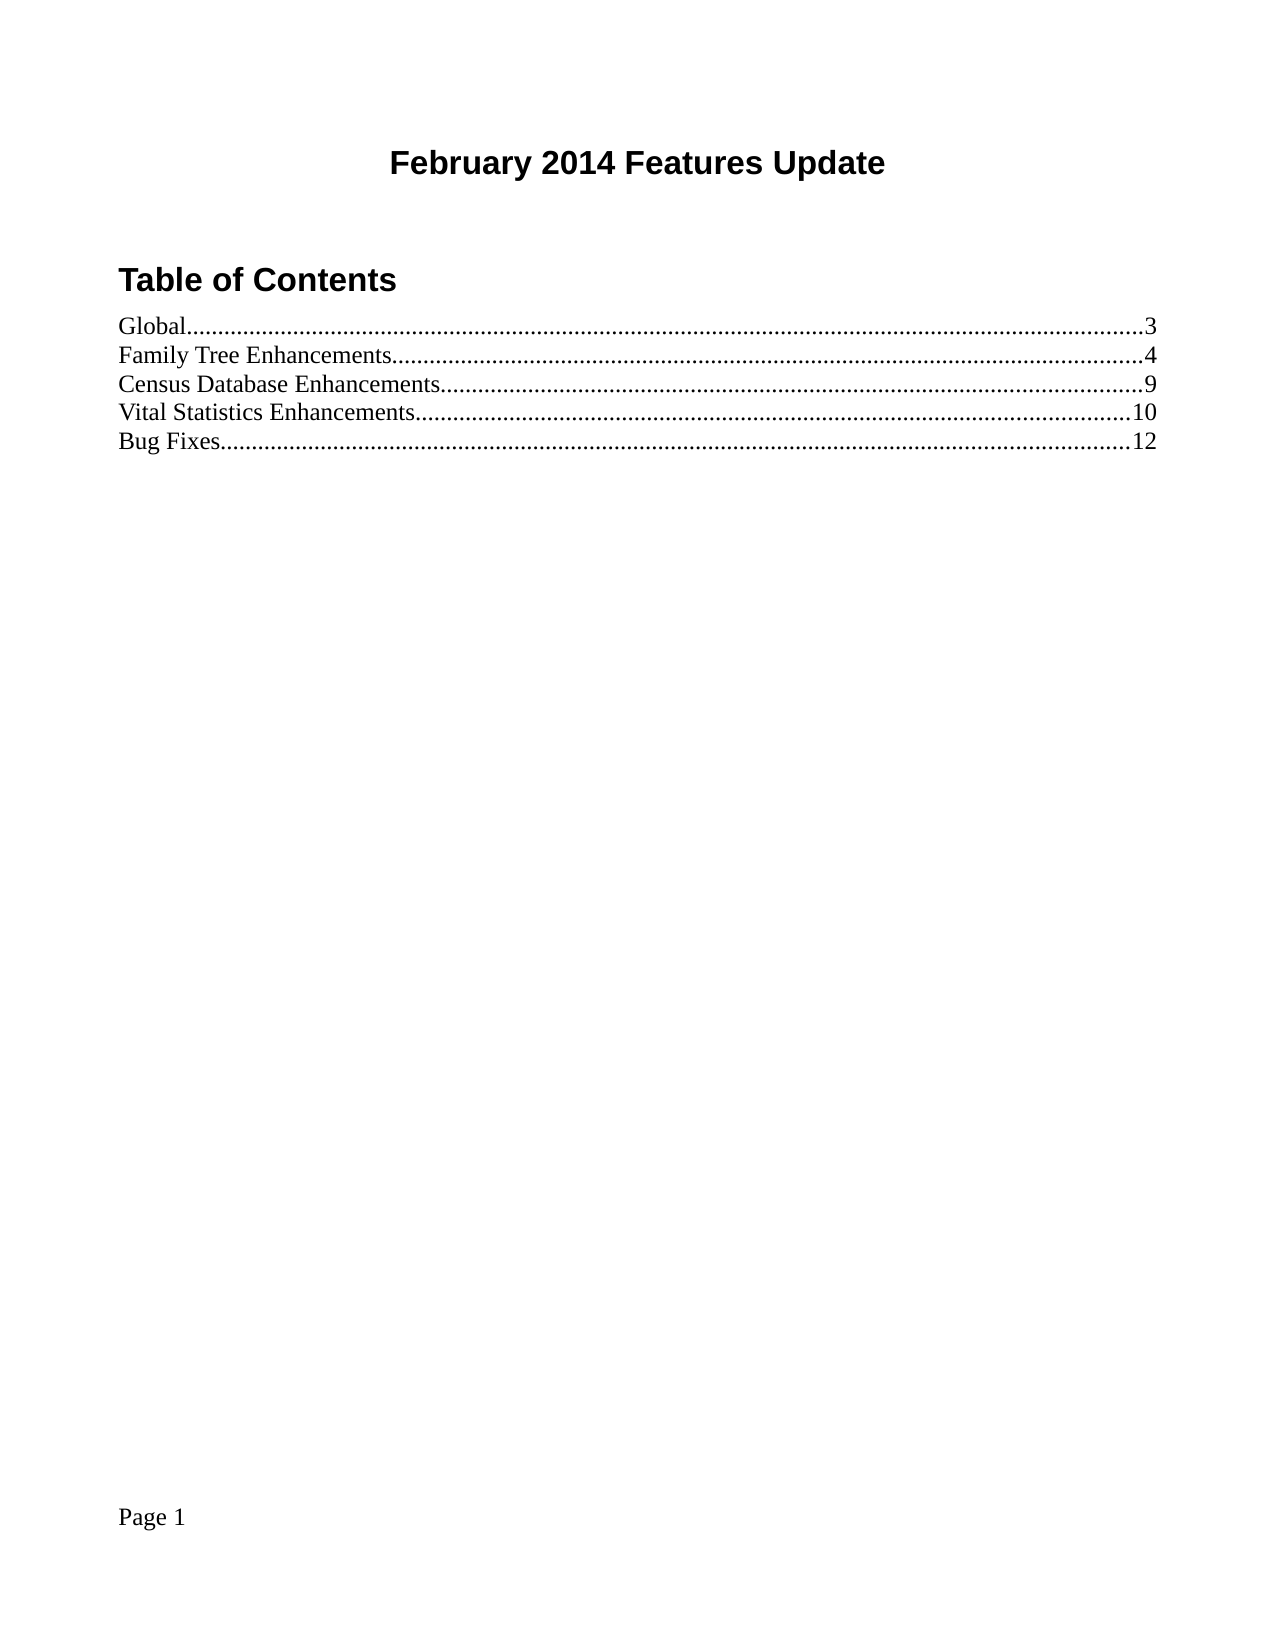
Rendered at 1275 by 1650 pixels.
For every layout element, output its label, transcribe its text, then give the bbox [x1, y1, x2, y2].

subtitle February 2014 Features Update [118, 143, 1157, 182]
subtitle Table of Contents [118, 260, 1157, 299]
text Census Database Enhancements 9 [118, 369, 1157, 397]
text Family Tree Enhancements 4 [118, 340, 1157, 369]
text Bug Fixes 12 [118, 426, 1157, 455]
text Global 3 [118, 311, 1157, 340]
text Vital Statistics Enhancements 10 [118, 397, 1157, 426]
